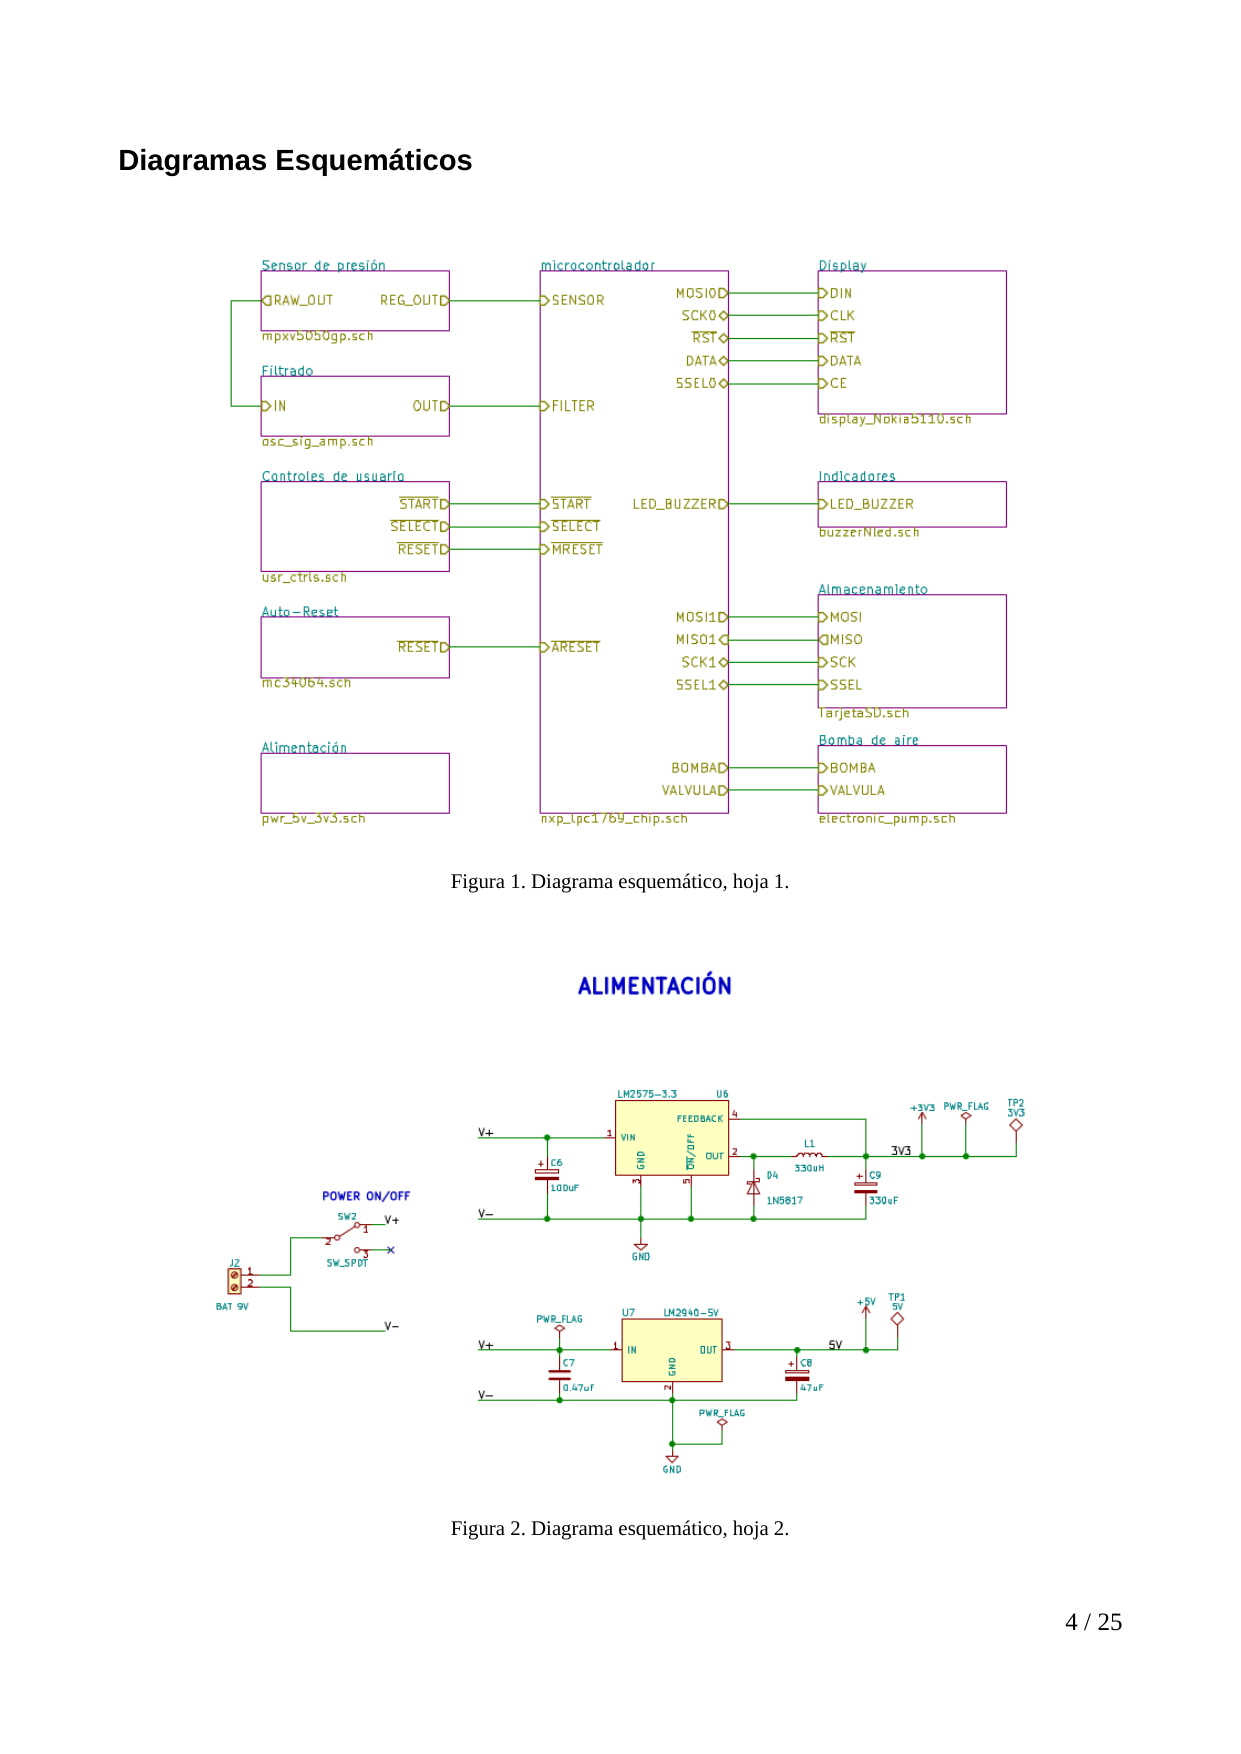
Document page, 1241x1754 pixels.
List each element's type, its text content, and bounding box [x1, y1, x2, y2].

picture [199, 965, 1041, 1492]
text Figura 2. Diagrama esquemático, hoja 2. [118, 1516, 1122, 1540]
subtitle Diagramas Esquemáticos [118, 143, 1122, 177]
picture [213, 236, 1027, 846]
text Figura 1. Diagrama esquemático, hoja 1. [118, 869, 1122, 893]
